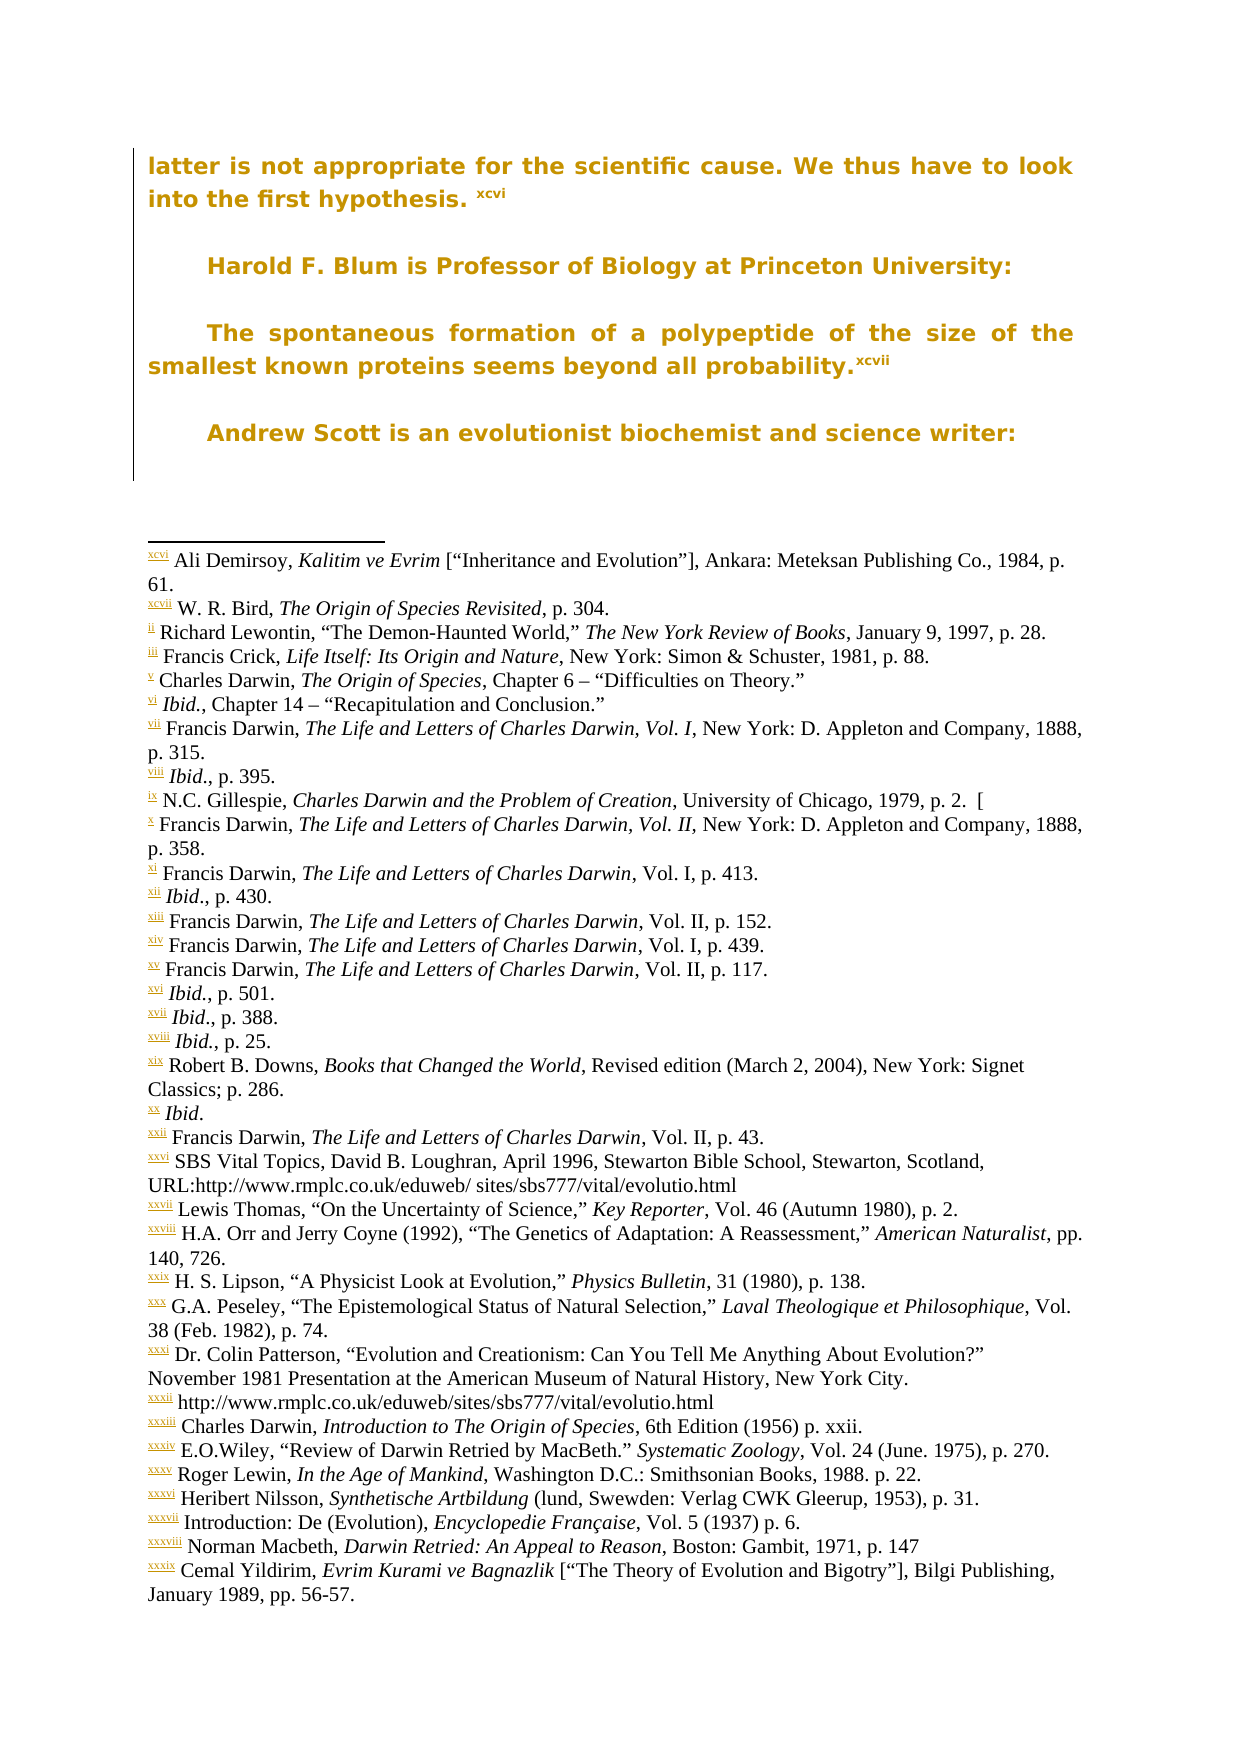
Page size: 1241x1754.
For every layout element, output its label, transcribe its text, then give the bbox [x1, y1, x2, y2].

text Richard Lewontin, “The Demon-Haunted World,” The New York Review of Books, January 9, 1997, p. 28. [148, 620, 1093, 644]
text Ibid. [148, 1101, 1093, 1125]
text Roger Lewin, In the Age of Mankind, Washington D.C.: Smithsonian Books, 1988. p. 22. [148, 1462, 1093, 1486]
text Introduction: De (Evolution), Encyclopedie Française, Vol. 5 (1937) p. 6. [148, 1510, 1093, 1534]
text Robert B. Downs, Books that Changed the World, Revised edition (March 2, 2004), New York: Signet Classics; p. 286. [148, 1053, 1093, 1101]
text Ibid., Chapter 14 – “Recapitulation and Conclusion.” [148, 692, 1093, 716]
text Heribert Nilsson, Synthetische Artbildung (lund, Swewden: Verlag CWK Gleerup, 1953), p. 31. [148, 1486, 1093, 1510]
text Norman Macbeth, Darwin Retried: An Appeal to Reason, Boston: Gambit, 1971, p. 147 [148, 1534, 1093, 1558]
text latter is not appropriate for the scientific cause. We thus have to look into the first hypothesis. [148, 148, 1075, 214]
text November 1981 Presentation at the American Museum of Natural History, New York City. [148, 1366, 1093, 1390]
text Ibid., p. 395. [148, 764, 1093, 788]
text Ibid., p. 25. [148, 1029, 1093, 1053]
text Harold F. Blum is Professor of Biology at Princeton University: [148, 248, 1075, 281]
text E.O.Wiley, “Review of Darwin Retried by MacBeth.” Systematic Zoology, Vol. 24 (June. 1975), p. 270. [148, 1438, 1093, 1462]
text Ali Demirsoy, Kalitim ve Evrim [“Inheritance and Evolution”], Ankara: Meteksan Publishing Co., 1984, p. 61. [148, 548, 1093, 596]
text Francis Darwin, The Life and Letters of Charles Darwin, Vol. I, New York: D. Appleton and Company, 1888, p. 315. [148, 716, 1093, 764]
text G.A. Peseley, “The Epistemological Status of Natural Selection,” Laval Theologique et Philosophique, Vol. 38 (Feb. 1982), p. 74. [148, 1293, 1093, 1342]
text Francis Darwin, The Life and Letters of Charles Darwin, Vol. II, p. 152. [148, 908, 1093, 933]
text Francis Darwin, The Life and Letters of Charles Darwin, Vol. II, New York: D. Appleton and Company, 1888, p. 358. [148, 812, 1093, 860]
text H.A. Orr and Jerry Coyne (1992), “The Genetics of Adaptation: A Reassessment,” American Naturalist, pp. 140, 726. [148, 1221, 1093, 1269]
text Charles Darwin, Introduction to The Origin of Species, 6th Edition (1956) p. xxii. [148, 1414, 1093, 1438]
text Charles Darwin, The Origin of Species, Chapter 6 – “Difficulties on Theory.” [148, 668, 1093, 692]
text N.C. Gillespie, Charles Darwin and the Problem of Creation, University of Chicago, 1979, p. 2. [ [148, 788, 1093, 812]
text Francis Darwin, The Life and Letters of Charles Darwin, Vol. I, p. 413. [148, 860, 1093, 884]
text Francis Darwin, The Life and Letters of Charles Darwin, Vol. II, p. 43. [148, 1125, 1093, 1149]
text Francis Crick, Life Itself: Its Origin and Nature, New York: Simon & Schuster, 1981, p. 88. [148, 644, 1093, 668]
text SBS Vital Topics, David B. Loughran, April 1996, Stewarton Bible School, Stewarton, Scotland, URL:http://www.rmplc.co.uk/eduweb/ sites/sbs777/vital/evolutio.html [148, 1149, 1093, 1197]
text http://www.rmplc.co.uk/eduweb/sites/sbs777/vital/evolutio.html [148, 1390, 1093, 1414]
text The spontaneous formation of a polypeptide of the size of the smallest known proteins seems beyond all probability. [148, 314, 1075, 381]
text Ibid., p. 388. [148, 1005, 1093, 1029]
text Francis Darwin, The Life and Letters of Charles Darwin, Vol. I, p. 439. [148, 933, 1093, 957]
text Cemal Yildirim, Evrim Kurami ve Bagnazlik [“The Theory of Evolution and Bigotry”], Bilgi Publishing, January 1989, pp. 56-57. [148, 1558, 1093, 1606]
text Ibid., p. 430. [148, 884, 1093, 908]
text Francis Darwin, The Life and Letters of Charles Darwin, Vol. II, p. 117. [148, 957, 1093, 981]
text W. R. Bird, The Origin of Species Revisited, p. 304. [148, 596, 1093, 620]
text Lewis Thomas, “On the Uncertainty of Science,” Key Reporter, Vol. 46 (Autumn 1980), p. 2. [148, 1197, 1093, 1221]
text Andrew Scott is an evolutionist biochemist and science writer: [148, 414, 1075, 448]
text Ibid., p. 501. [148, 981, 1093, 1005]
text H. S. Lipson, “A Physicist Look at Evolution,” Physics Bulletin, 31 (1980), p. 138. [148, 1269, 1093, 1293]
text Dr. Colin Patterson, “Evolution and Creationism: Can You Tell Me Anything About Evolution?” [148, 1342, 1093, 1366]
